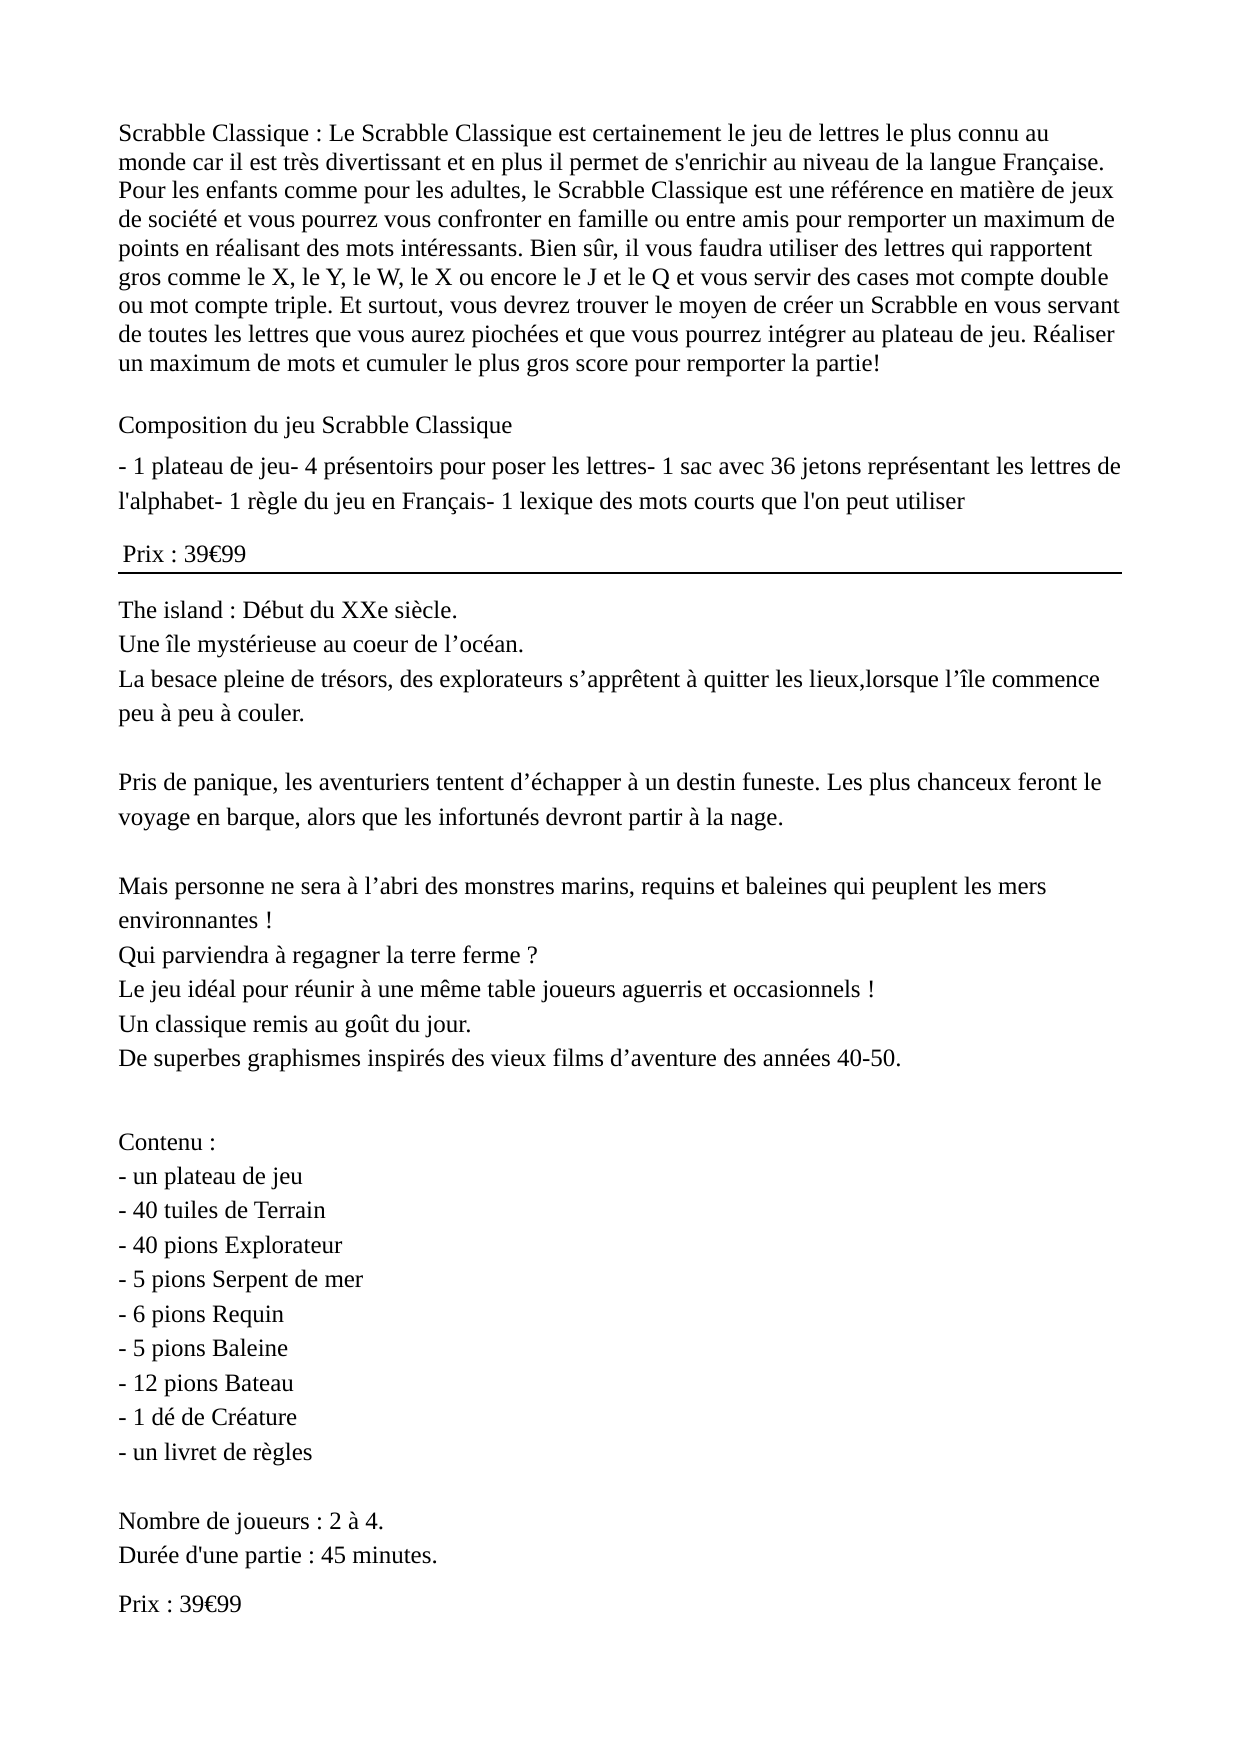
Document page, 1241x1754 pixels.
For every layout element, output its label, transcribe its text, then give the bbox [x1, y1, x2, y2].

subtitle Scrabble Classique : Le Scrabble Classique est certainement le jeu de lettres le plus connu au monde car il est très divertissant et en plus il permet de s'enrichir au niveau de la langue Française. Pour les enfants comme pour les adultes, le Scrabble Classique est une référence en matière de jeux de société et vous pourrez vous confronter en famille ou entre amis pour remporter un maximum de points en réalisant des mots intéressants. Bien sûr, il vous faudra utiliser des lettres qui rapportent gros comme le X, le Y, le W, le X ou encore le J et le Q et vous servir des cases mot compte double ou mot compte triple. Et surtout, vous devrez trouver le moyen de créer un Scrabble en vous servant de toutes les lettres que vous aurez piochées et que vous pourrez intégrer au plateau de jeu. Réaliser un maximum de mots et cumuler le plus gros score pour remporter la partie! [118, 118, 1122, 377]
text Contenu : - un plateau de jeu - 40 tuiles de Terrain - 40 pions Explorateur - 5 pions Serpent de mer - 6 pions Requin - 5 pions Baleine - 12 pions Bateau - 1 dé de Créature - un livret de règles Nombre de joueurs : 2 à 4. Durée d'une partie : 45 minutes. [118, 1127, 1122, 1569]
text Prix : 39€99 [118, 1589, 1122, 1618]
subtitle Composition du jeu Scrabble Classique [118, 410, 1122, 439]
text The island : Début du XXe siècle. Une île mystérieuse au coeur de l’océan. La besace pleine de trésors, des explorateurs s’apprêtent à quitter les lieux,lorsque l’île commence peu à peu à couler. Pris de panique, les aventuriers tentent d’échapper à un destin funeste. Les plus chanceux feront le voyage en barque, alors que les infortunés devront partir à la nage. Mais personne ne sera à l’abri des monstres marins, requins et baleines qui peuplent les mers environnantes ! Qui parviendra à regagner la terre ferme ? Le jeu idéal pour réunir à une même table joueurs aguerris et occasionnels ! Un classique remis au goût du jour. De superbes graphismes inspirés des vieux films d’aventure des années 40-50. [118, 595, 1122, 1106]
text - 1 plateau de jeu- 4 présentoirs pour poser les lettres- 1 sac avec 36 jetons représentant les lettres de l'alphabet- 1 règle du jeu en Français- 1 lexique des mots courts que l'on peut utiliser [118, 451, 1122, 515]
text Prix : 39€99 [118, 535, 1122, 572]
